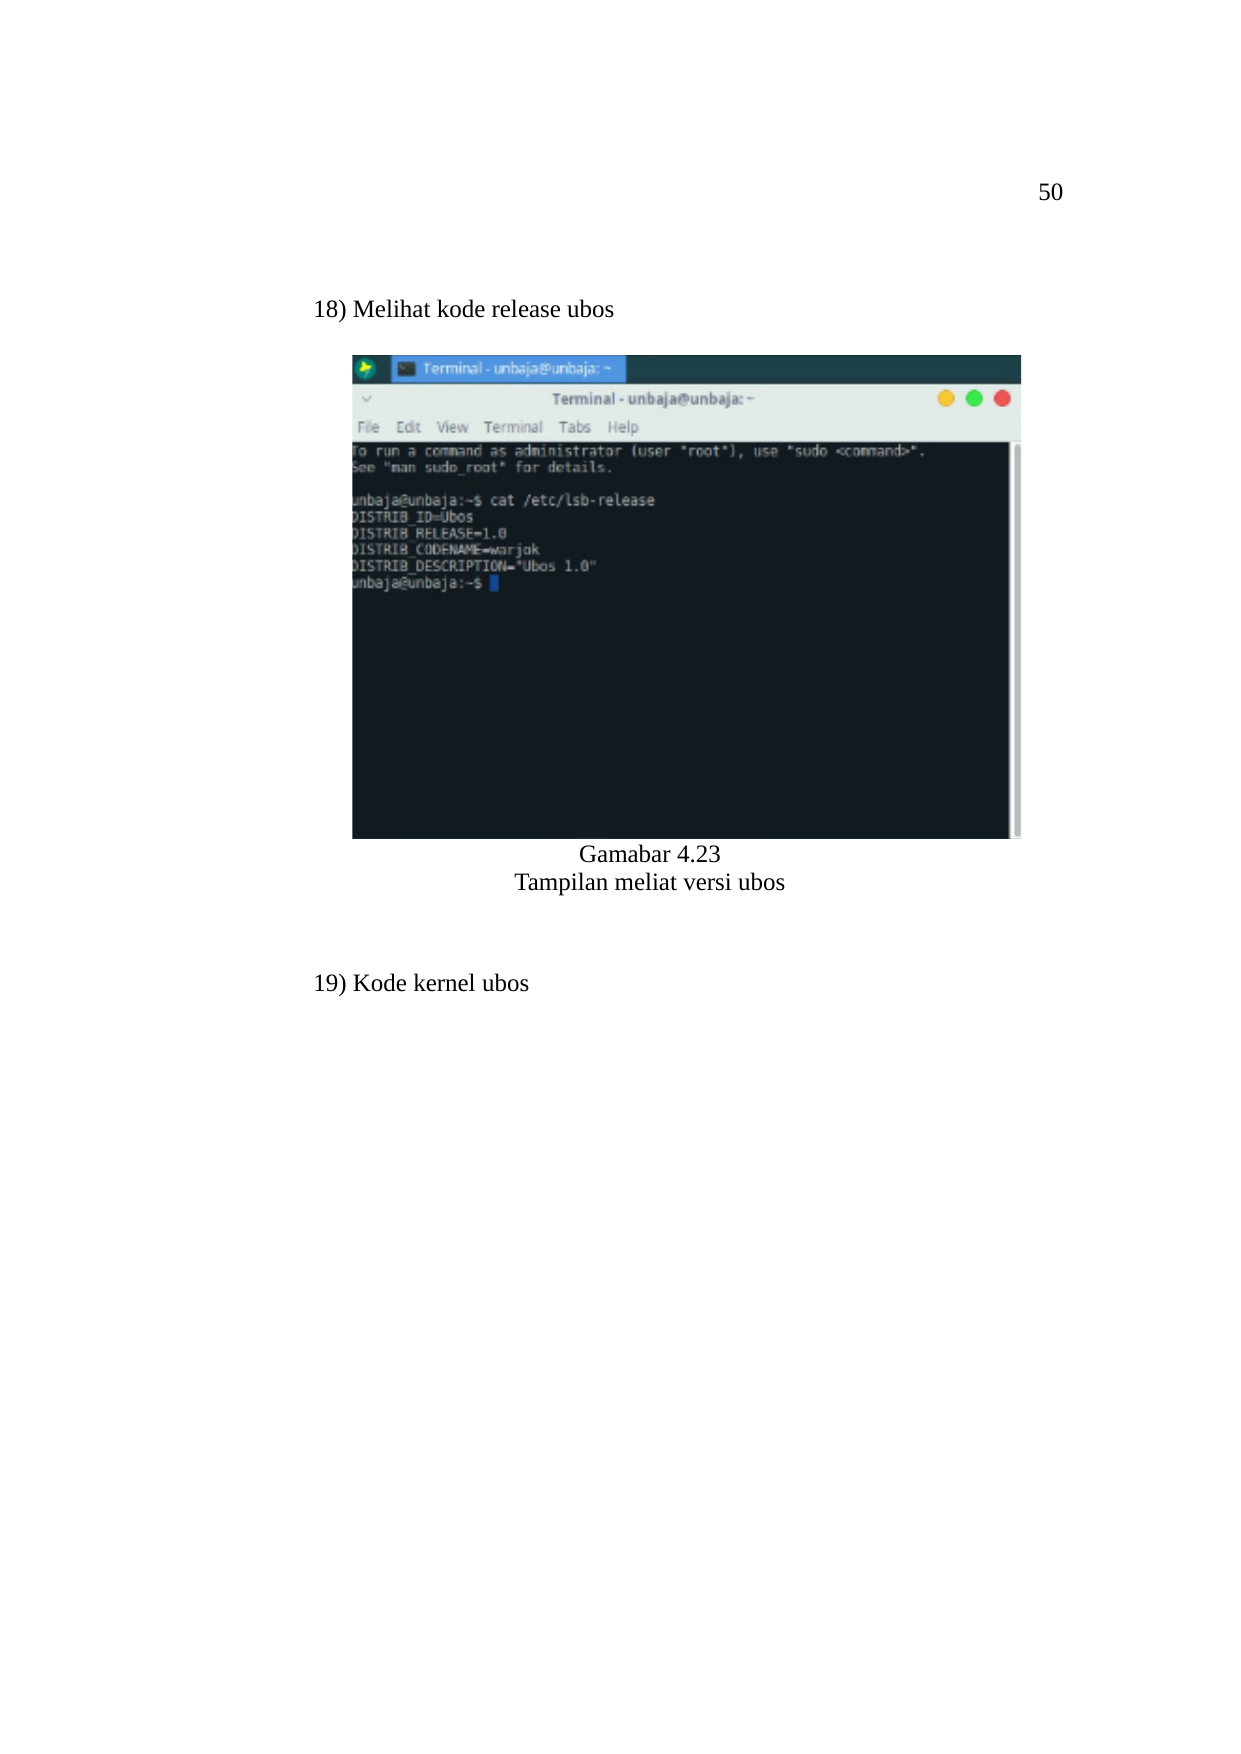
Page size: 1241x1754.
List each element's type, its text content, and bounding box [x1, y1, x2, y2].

text Tampilan meliat versi ubos [236, 867, 1063, 896]
text 18) Melihat kode release ubos [313, 294, 1063, 322]
text 19) Kode kernel ubos [313, 968, 1063, 997]
picture [352, 355, 936, 839]
text Gamabar 4.23 [236, 337, 1063, 867]
